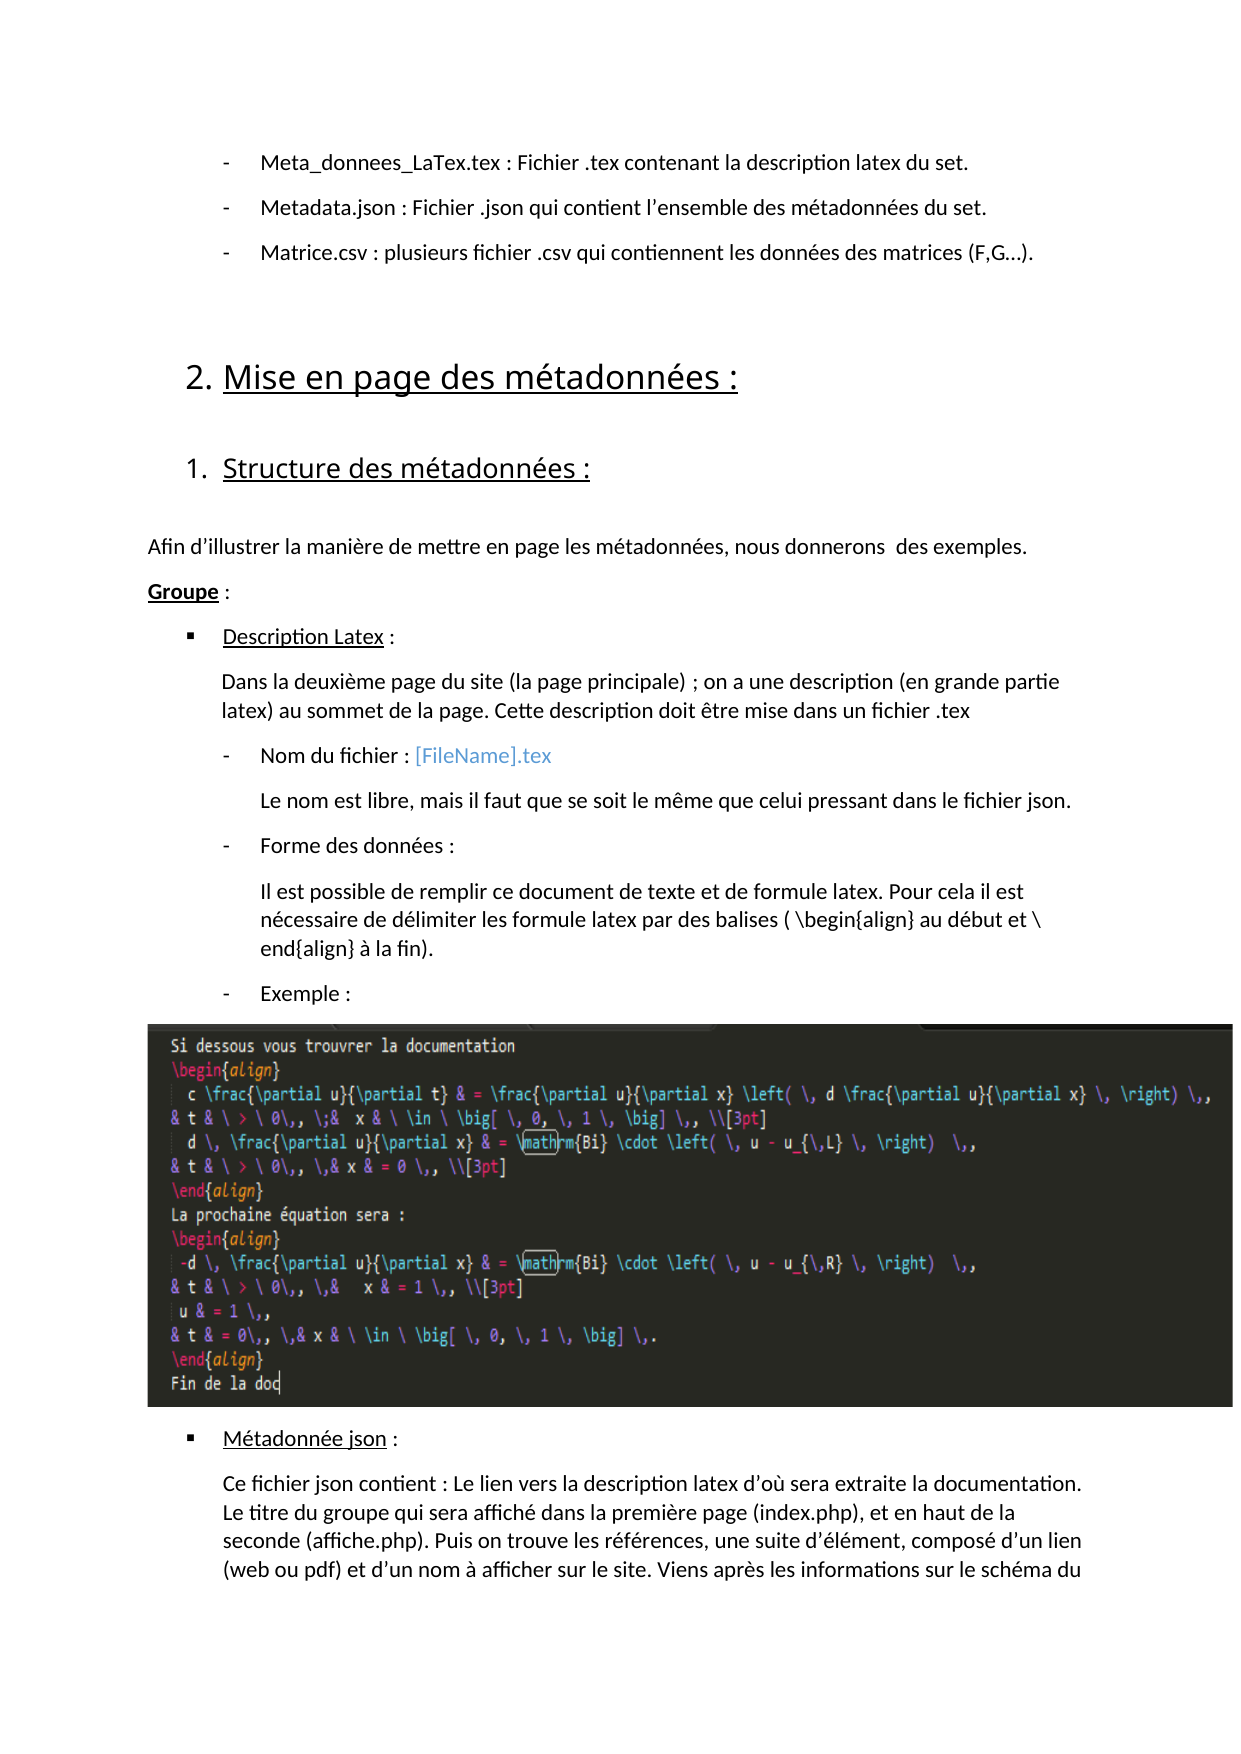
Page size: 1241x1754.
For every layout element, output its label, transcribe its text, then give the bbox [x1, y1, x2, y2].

list Structure des métadonnées : [185, 449, 1093, 486]
text Afin d’illustrer la manière de mettre en page les métadonnées, nous donnerons des exemples. [148, 532, 1093, 560]
list Forme des données : [223, 832, 1093, 860]
list Nom du fichier : [FileName].tex [223, 741, 1093, 769]
list Le nom est libre, mais il faut que se soit le même que celui pressant dans le fichier json. [260, 786, 1093, 814]
list Exemple : [223, 979, 1093, 1007]
list Ce fichier json contient : Le lien vers la description latex d’où sera extraite la documentation. Le titre du groupe qui sera affiché dans la première page (index.php), et en haut de la seconde (affiche.php). Puis on trouve les références, une suite d’élément, composé d’un lien (web ou pdf) et d’un nom à afficher sur le site. Viens après les informations sur le schéma du [223, 1469, 1093, 1583]
text Dans la deuxième page du site (la page principale) ; on a une description (en grande partie latex) au sommet de la page. Cette description doit être mise dans un fichier .tex [221, 667, 1093, 724]
list Mise en page des métadonnées : [185, 353, 1093, 399]
list Meta_donnees_LaTex.tex : Fichier .tex contenant la description latex du set. [223, 148, 1093, 176]
text Groupe : [148, 577, 1093, 605]
list Métadonnée json : [185, 1424, 1093, 1452]
list Metadata.json : Fichier .json qui contient l’ensemble des métadonnées du set. [223, 193, 1093, 221]
list Il est possible de remplir ce document de texte et de formule latex. Pour cela il est nécessaire de délimiter les formule latex par des balises ( \begin{align} au début et \end{align} à la fin). [260, 877, 1093, 962]
list Description Latex : [185, 622, 1093, 650]
list Matrice.csv : plusieurs fichier .csv qui contiennent les données des matrices (F,G…). [223, 238, 1093, 266]
